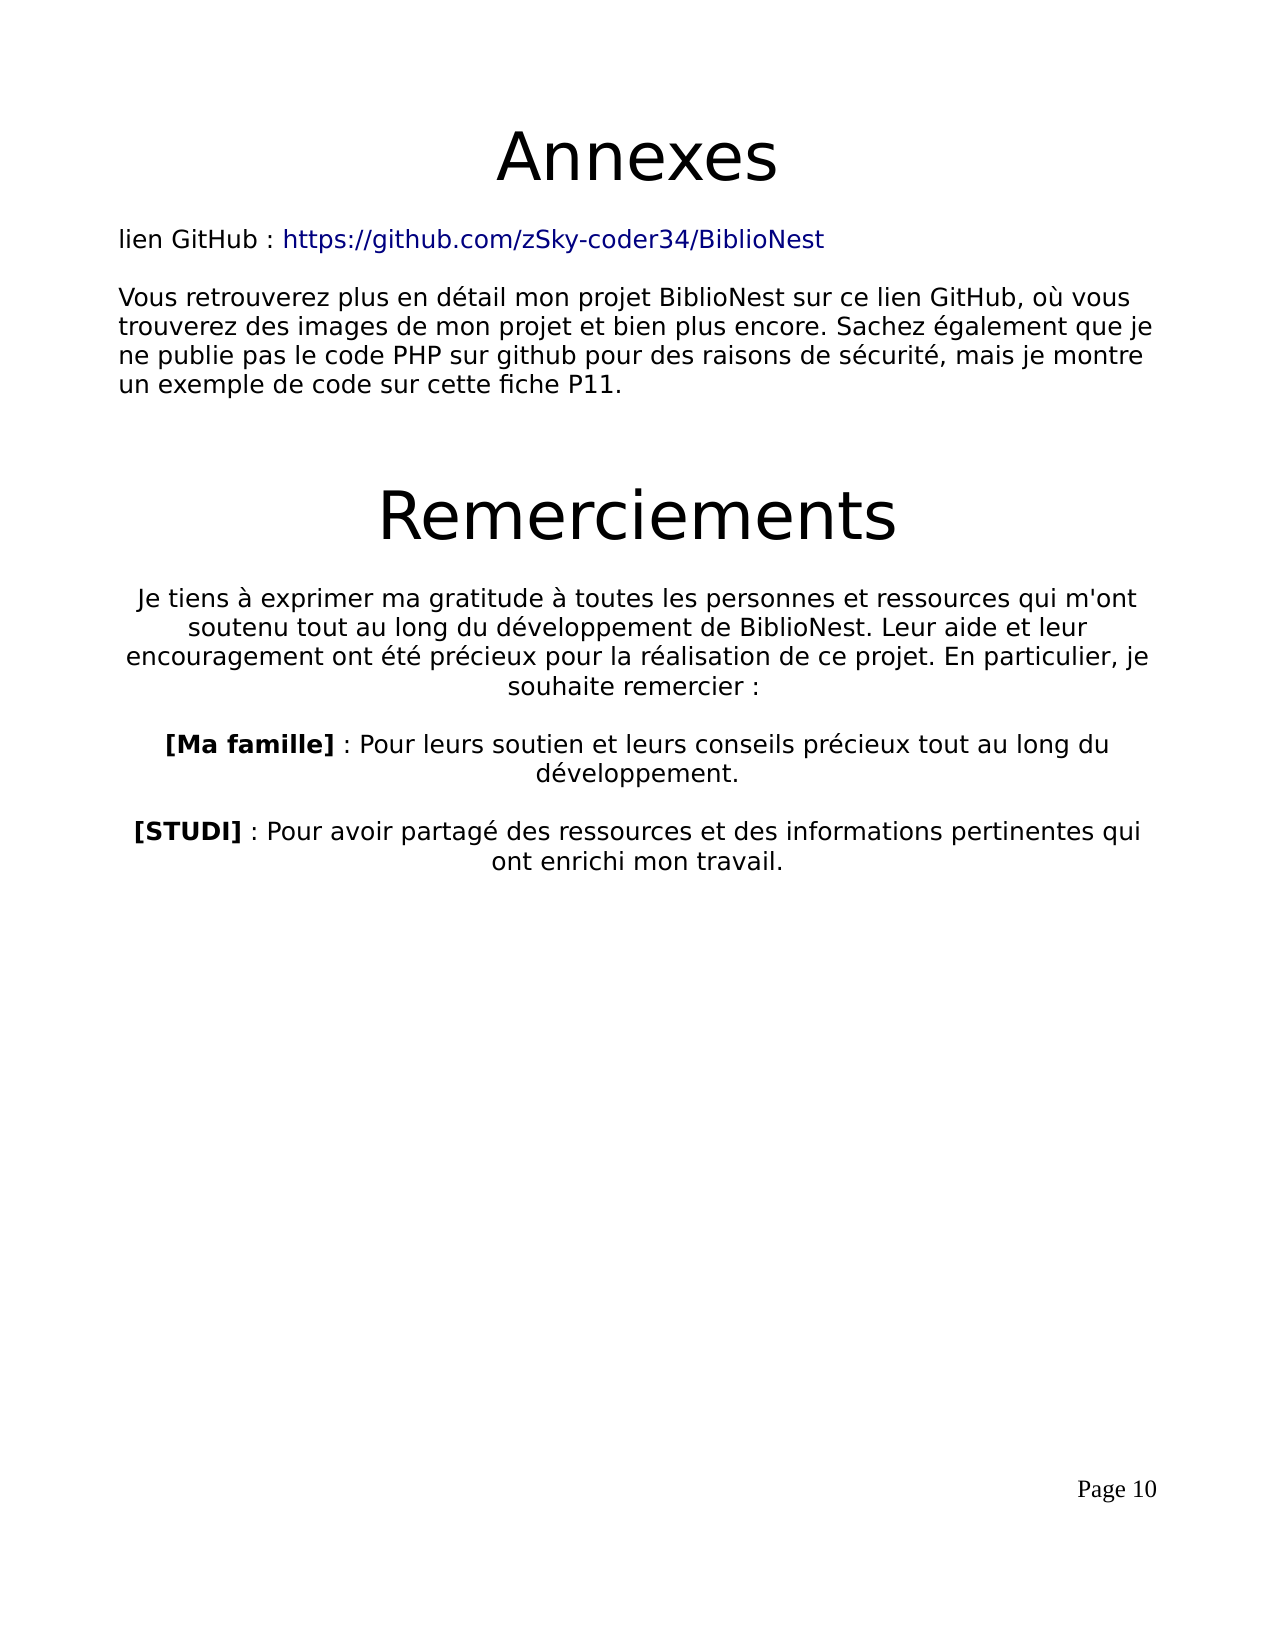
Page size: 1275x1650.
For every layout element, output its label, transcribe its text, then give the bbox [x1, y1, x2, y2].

text Remerciements [118, 477, 1157, 555]
text Annexes [118, 118, 1157, 196]
text [STUDI] : Pour avoir partagé des ressources et des informations pertinentes qui ont enrichi mon travail. [118, 818, 1157, 876]
text lien GitHub : https://github.com/zSky-coder34/BiblioNest [118, 225, 1157, 254]
text [Ma famille] : Pour leurs soutien et leurs conseils précieux tout au long du développement. [118, 730, 1157, 788]
text Je tiens à exprimer ma gratitude à toutes les personnes et ressources qui m'ont soutenu tout au long du développement de BiblioNest. Leur aide et leur encouragement ont été précieux pour la réalisation de ce projet. En particulier, je souhaite remercier : [118, 584, 1157, 701]
text Vous retrouverez plus en détail mon projet BiblioNest sur ce lien GitHub, où vous trouverez des images de mon projet et bien plus encore. Sachez également que je ne publie pas le code PHP sur github pour des raisons de sécurité, mais je montre un exemple de code sur cette fiche P11. [118, 283, 1157, 400]
